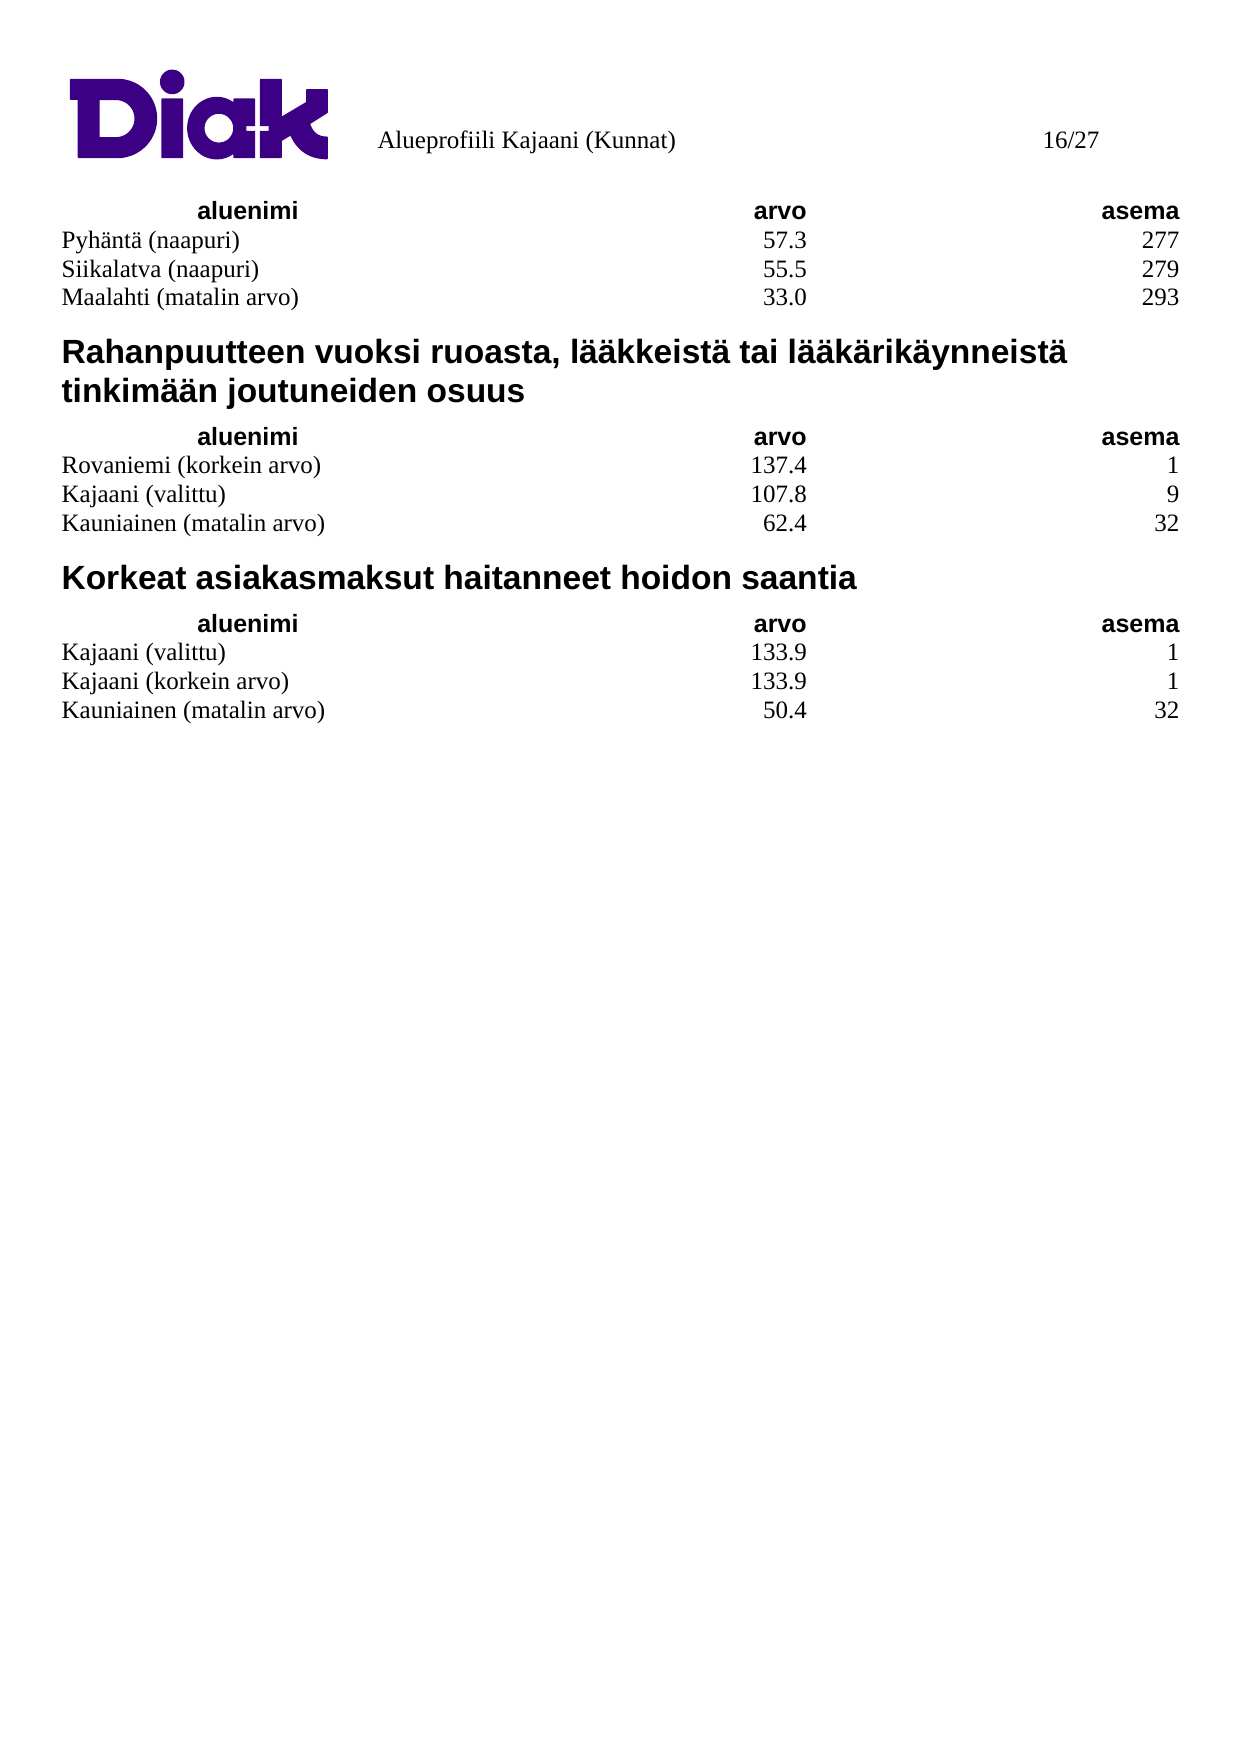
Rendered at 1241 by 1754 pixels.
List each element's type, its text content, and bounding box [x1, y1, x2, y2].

table_cell 55.5 [434, 254, 806, 282]
table_cell 279 [806, 254, 1179, 282]
table_cell Kauniainen (matalin arvo) [61, 695, 434, 724]
table_cell 293 [806, 283, 1179, 311]
table_header asema [806, 422, 1179, 451]
table_cell 62.4 [434, 508, 806, 537]
table_cell 32 [806, 695, 1179, 724]
table_cell 277 [806, 225, 1179, 254]
table_cell Pyhäntä (naapuri) [61, 225, 434, 254]
table_cell 133.9 [434, 666, 806, 695]
table_cell 50.4 [434, 695, 806, 724]
table_cell Siikalatva (naapuri) [61, 254, 434, 282]
table_header arvo [434, 422, 806, 451]
table_cell 32 [806, 508, 1179, 537]
table_header arvo [434, 609, 806, 637]
table_cell 1 [806, 451, 1179, 479]
table_cell 1 [806, 638, 1179, 666]
table_header arvo [434, 196, 806, 225]
table_header asema [806, 609, 1179, 637]
table_cell Maalahti (matalin arvo) [61, 283, 434, 311]
table_header aluenimi [61, 196, 434, 225]
subtitle Rahanpuutteen vuoksi ruoasta, lääkkeistä tai lääkärikäynneistä tinkimään joutuneiden osuus [61, 332, 1179, 409]
table_cell Kauniainen (matalin arvo) [61, 508, 434, 537]
table_cell 1 [806, 666, 1179, 695]
table_cell Kajaani (valittu) [61, 638, 434, 666]
table_header aluenimi [61, 609, 434, 637]
table_cell Rovaniemi (korkein arvo) [61, 451, 434, 479]
table_header aluenimi [61, 422, 434, 451]
table_cell 9 [806, 479, 1179, 508]
table_header asema [806, 196, 1179, 225]
table_cell Kajaani (valittu) [61, 479, 434, 508]
subtitle Korkeat asiakasmaksut haitanneet hoidon saantia [61, 558, 1179, 596]
table_cell 33.0 [434, 283, 806, 311]
table_cell 57.3 [434, 225, 806, 254]
table_cell 107.8 [434, 479, 806, 508]
table_cell 133.9 [434, 638, 806, 666]
table_cell Kajaani (korkein arvo) [61, 666, 434, 695]
table_cell 137.4 [434, 451, 806, 479]
